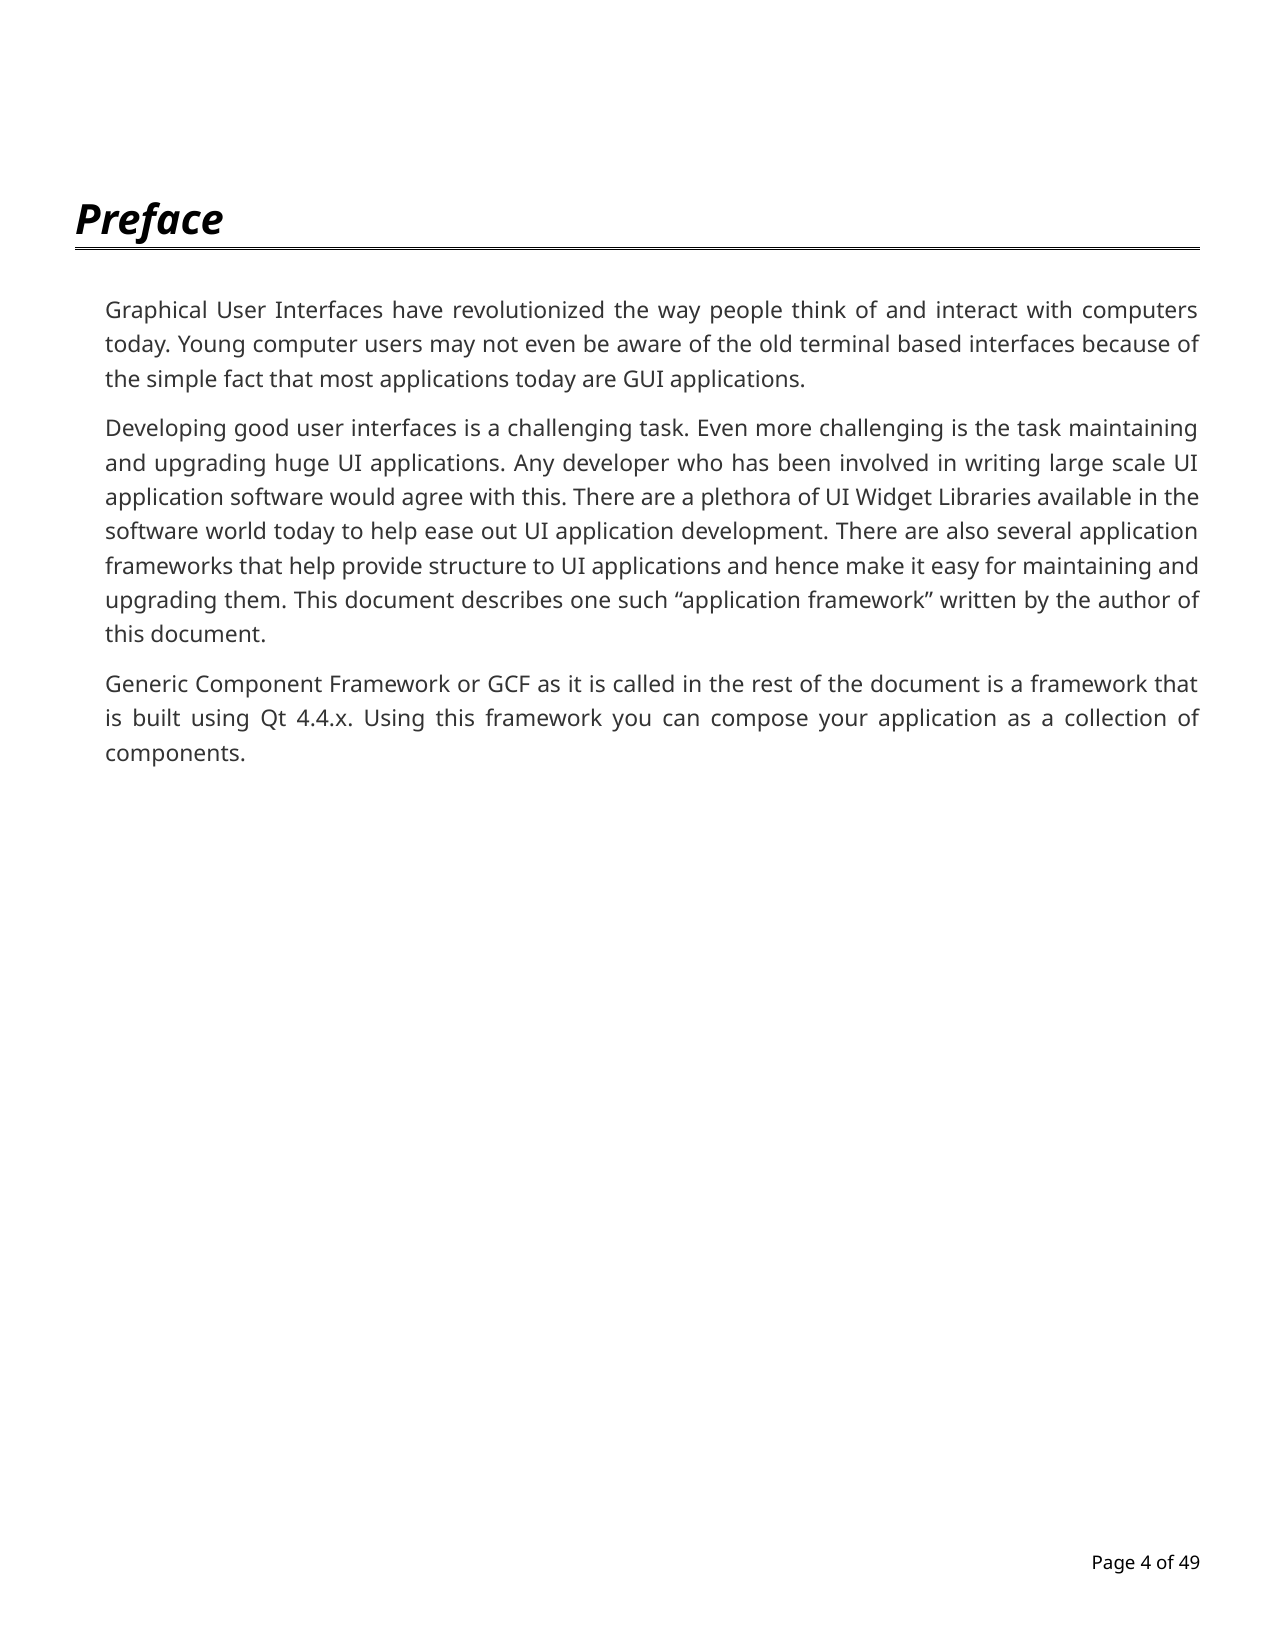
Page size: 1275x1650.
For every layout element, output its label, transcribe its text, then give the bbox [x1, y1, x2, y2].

text Graphical User Interfaces have revolutionized the way people think of and interact with computers today. Young computer users may not even be aware of the old terminal based interfaces because of the simple fact that most applications today are GUI applications. [105, 294, 1200, 394]
text Developing good user interfaces is a challenging task. Even more challenging is the task maintaining and upgrading huge UI applications. Any developer who has been involved in writing large scale UI application software would agree with this. There are a plethora of UI Widget Libraries available in the software world today to help ease out UI application development. There are also several application frameworks that help provide structure to UI applications and hence make it easy for maintaining and upgrading them. This document describes one such “application framework” written by the author of this document. [105, 412, 1200, 650]
text Generic Component Framework or GCF as it is called in the rest of the document is a framework that is built using Qt 4.4.x. Using this framework you can compose your application as a collection of components. [105, 668, 1200, 768]
subtitle Preface [75, 190, 1200, 247]
